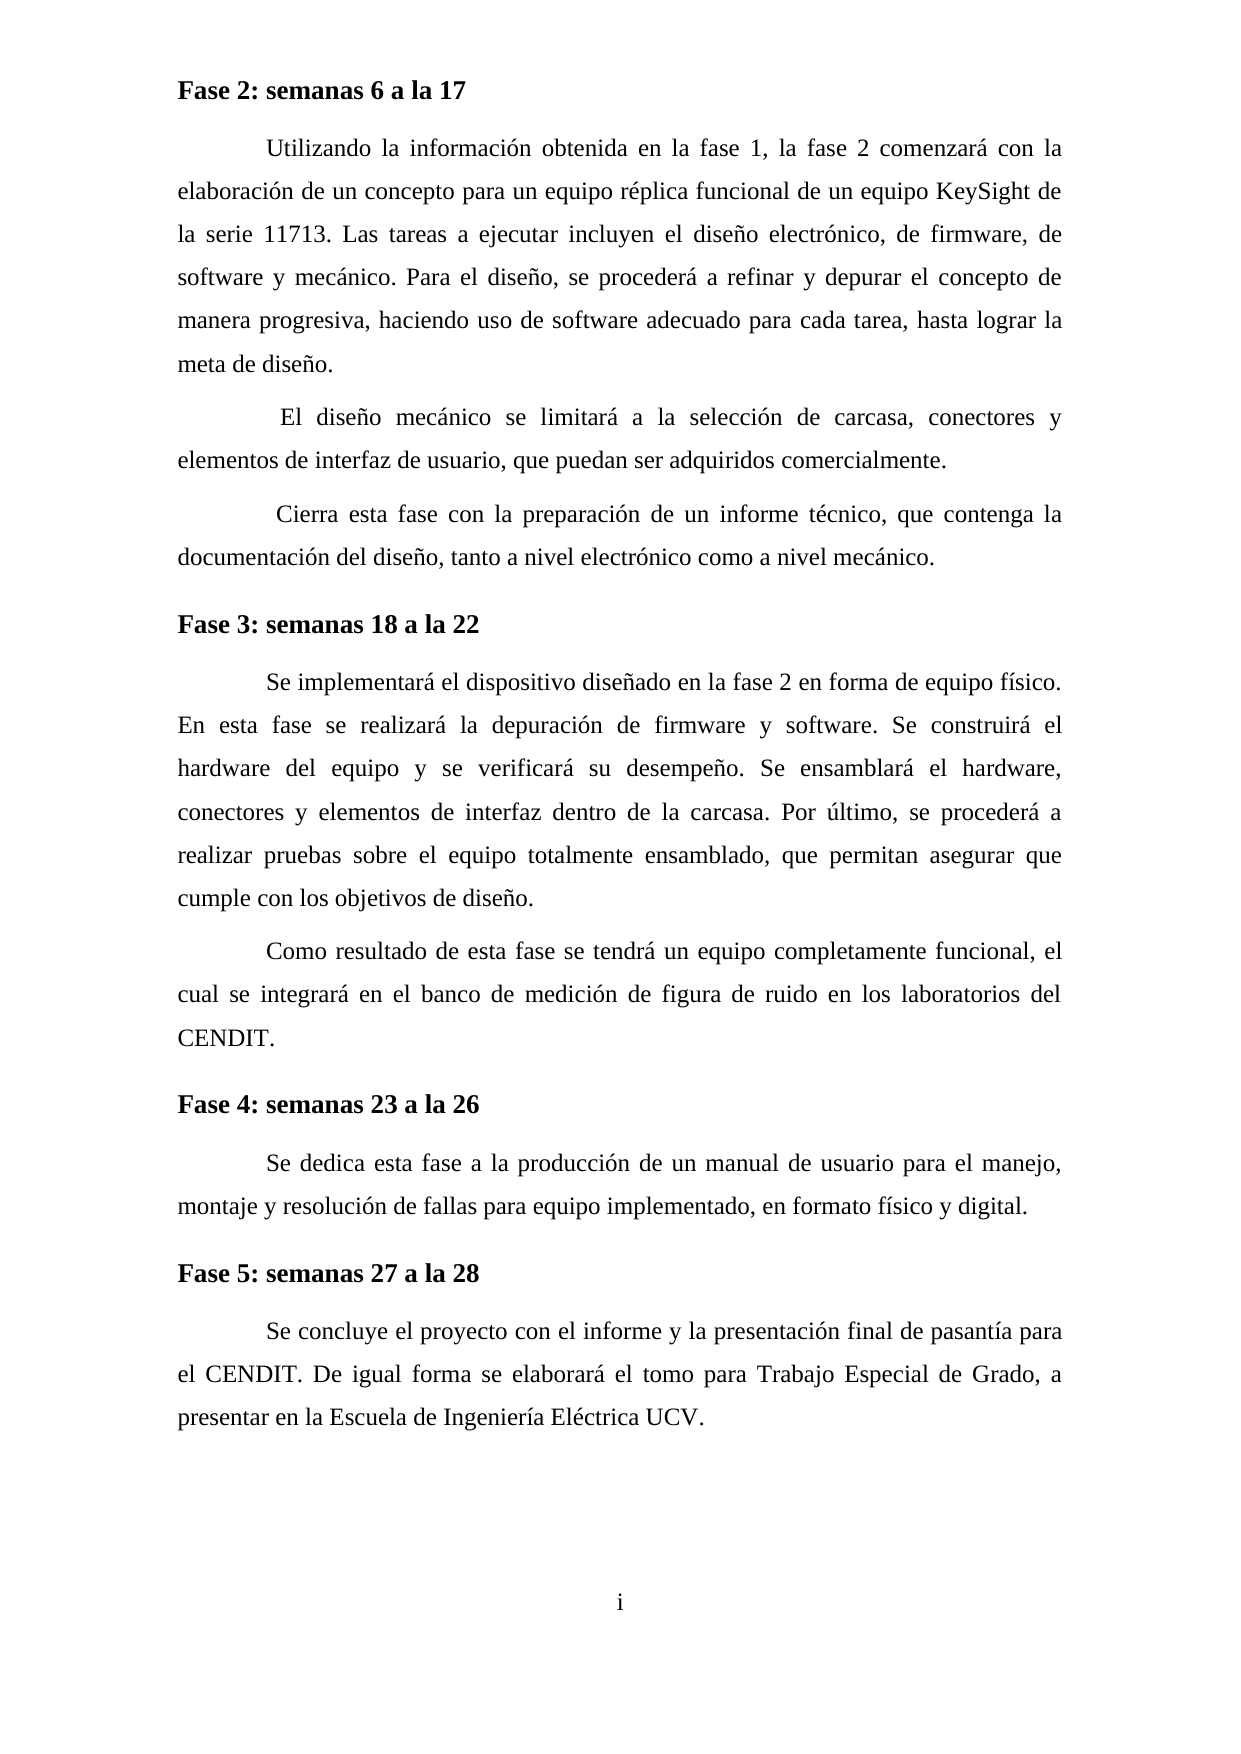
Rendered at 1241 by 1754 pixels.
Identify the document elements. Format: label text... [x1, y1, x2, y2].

text Se dedica esta fase a la producción de un manual de usuario para el manejo, montaje y resolución de fallas para equipo implementado, en formato físico y digital. [177, 1148, 1063, 1220]
text El diseño mecánico se limitará a la selección de carcasa, conectores y elementos de interfaz de usuario, que puedan ser adquiridos comercialmente. [177, 402, 1063, 474]
text Utilizando la información obtenida en la fase 1, la fase 2 comenzará con la elaboración de un concepto para un equipo réplica funcional de un equipo KeySight de la serie 11713. Las tareas a ejecutar incluyen el diseño electrónico, de firmware, de software y mecánico. Para el diseño, se procederá a refinar y depurar el concepto de manera progresiva, haciendo uso de software adecuado para cada tarea, hasta lograr la meta de diseño. [177, 133, 1063, 377]
text Como resultado de esta fase se tendrá un equipo completamente funcional, el cual se integrará en el banco de medición de figura de ruido en los laboratorios del CENDIT. [177, 936, 1063, 1051]
subtitle Fase 2: semanas 6 a la 17 [177, 74, 1063, 105]
subtitle Fase 4: semanas 23 a la 26 [177, 1089, 1063, 1120]
text Se implementará el dispositivo diseñado en la fase 2 en forma de equipo físico. En esta fase se realizará la depuración de firmware y software. Se construirá el hardware del equipo y se verificará su desempeño. Se ensamblará el hardware, conectores y elementos de interfaz dentro de la carcasa. Por último, se procederá a realizar pruebas sobre el equipo totalmente ensamblado, que permitan asegurar que cumple con los objetivos de diseño. [177, 667, 1063, 912]
text Cierra esta fase con la preparación de un informe técnico, que contenga la documentación del diseño, tanto a nivel electrónico como a nivel mecánico. [177, 499, 1063, 571]
subtitle Fase 5: semanas 27 a la 28 [177, 1257, 1063, 1288]
subtitle Fase 3: semanas 18 a la 22 [177, 608, 1063, 639]
text Se concluye el proyecto con el informe y la presentación final de pasantía para el CENDIT. De igual forma se elaborará el tomo para Trabajo Especial de Grado, a presentar en la Escuela de Ingeniería Eléctrica UCV. [177, 1316, 1063, 1431]
